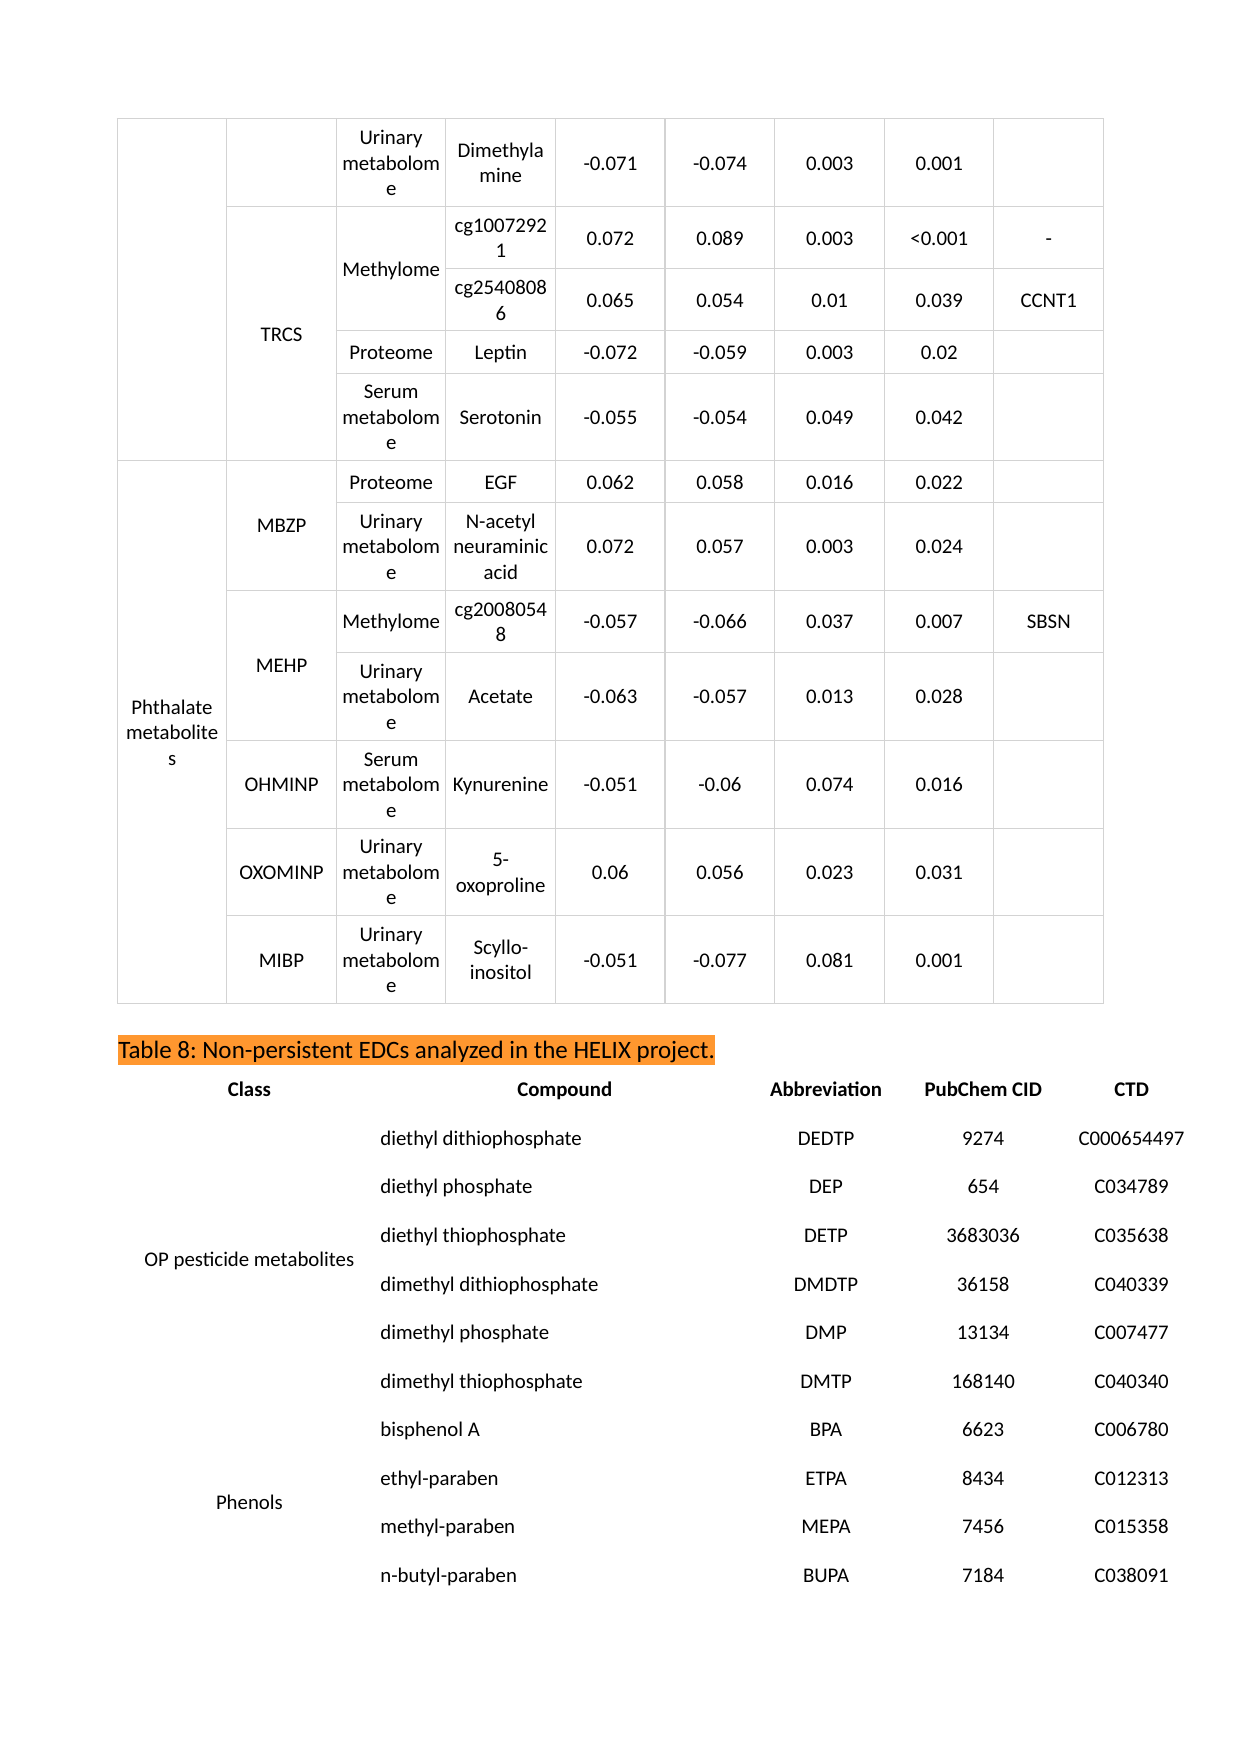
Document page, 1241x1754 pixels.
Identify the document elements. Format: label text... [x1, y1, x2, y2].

table_cell -0.057 [666, 653, 774, 740]
table_cell N-acetyl neuraminic acid [446, 503, 555, 590]
table_cell ethyl-paraben [380, 1453, 749, 1502]
table_cell DMTP [749, 1356, 903, 1405]
table_cell 0.003 [775, 119, 884, 206]
table_cell DMDTP [749, 1259, 903, 1308]
table_cell -0.055 [556, 374, 664, 460]
table_cell 0.057 [666, 503, 774, 590]
table_cell 0.042 [885, 374, 993, 460]
table_cell [994, 461, 1103, 502]
table_cell BUPA [749, 1550, 903, 1599]
table_cell 0.058 [666, 461, 774, 502]
table_cell 0.02 [885, 331, 993, 372]
table_cell dimethyl thiophosphate [380, 1356, 749, 1405]
table_cell -0.06 [666, 741, 774, 827]
table_cell CCNT1 [994, 269, 1103, 330]
table_cell [227, 119, 336, 206]
table_cell 0.062 [556, 461, 664, 502]
table_cell OHMINP [227, 741, 336, 827]
table_cell C012313 [1063, 1453, 1199, 1502]
table_cell 3683036 [903, 1211, 1063, 1259]
table_cell cg20080548 [446, 591, 555, 652]
table_cell -0.066 [666, 591, 774, 652]
table_cell DEDTP [749, 1114, 903, 1162]
table_cell C035638 [1063, 1211, 1199, 1259]
table_cell Proteome [337, 331, 445, 372]
table_cell 0.001 [885, 119, 993, 206]
table_cell -0.063 [556, 653, 664, 740]
table_cell cg10072921 [446, 207, 555, 268]
table_cell 0.037 [775, 591, 884, 652]
table_cell 0.013 [775, 653, 884, 740]
table_header CTD [1063, 1065, 1199, 1113]
table_cell -0.072 [556, 331, 664, 372]
table_cell DEP [749, 1162, 903, 1211]
table_cell 0.054 [666, 269, 774, 330]
table_cell cg25408086 [446, 269, 555, 330]
table_cell [994, 653, 1103, 740]
table_cell -0.057 [556, 591, 664, 652]
table_cell Acetate [446, 653, 555, 740]
table_cell MEHP [227, 591, 336, 740]
table_cell Urinary metabolome [337, 916, 445, 1003]
table_cell dimethyl dithiophosphate [380, 1259, 749, 1308]
table_cell C040340 [1063, 1356, 1199, 1405]
table_cell 7184 [903, 1550, 1063, 1599]
table_header Compound [380, 1065, 749, 1113]
table_cell 168140 [903, 1356, 1063, 1405]
table_cell 654 [903, 1162, 1063, 1211]
table_cell Urinary metabolome [337, 503, 445, 590]
table_cell ETPA [749, 1453, 903, 1502]
table_cell -0.051 [556, 741, 664, 827]
table_cell - [994, 207, 1103, 268]
table_cell 0.049 [775, 374, 884, 460]
table_cell 0.001 [885, 916, 993, 1003]
table_cell dimethyl phosphate [380, 1308, 749, 1356]
table_cell Serotonin [446, 374, 555, 460]
table_cell diethyl thiophosphate [380, 1211, 749, 1259]
table_cell 7456 [903, 1502, 1063, 1550]
table_cell C015358 [1063, 1502, 1199, 1550]
table_cell -0.074 [666, 119, 774, 206]
text Table 8: Non-persistent EDCs analyzed in the HELIX project. [118, 1034, 1122, 1065]
table_cell bisphenol A [380, 1405, 749, 1453]
table_cell C006780 [1063, 1405, 1199, 1453]
table_header Class [118, 1065, 380, 1113]
table_cell n-butyl-paraben [380, 1550, 749, 1599]
table_cell Phthalate metabolites [118, 461, 226, 1003]
table_cell diethyl dithiophosphate [380, 1114, 749, 1162]
table_cell 13134 [903, 1308, 1063, 1356]
table_cell [994, 374, 1103, 460]
table_cell [994, 829, 1103, 915]
table_cell [994, 741, 1103, 827]
table_cell 0.065 [556, 269, 664, 330]
table_header Abbreviation [749, 1065, 903, 1113]
table_cell OXOMINP [227, 829, 336, 915]
table_cell 6623 [903, 1405, 1063, 1453]
table_cell 0.024 [885, 503, 993, 590]
table_cell 0.003 [775, 207, 884, 268]
table_cell [994, 503, 1103, 590]
table_cell OP pesticide metabolites [118, 1114, 380, 1405]
table_cell 0.031 [885, 829, 993, 915]
table_cell Kynurenine [446, 741, 555, 827]
table_cell 0.072 [556, 503, 664, 590]
table_cell Serum metabolome [337, 741, 445, 827]
table_cell 0.072 [556, 207, 664, 268]
table_cell 0.016 [885, 741, 993, 827]
table_cell BPA [749, 1405, 903, 1453]
table_cell Proteome [337, 461, 445, 502]
table_cell 0.028 [885, 653, 993, 740]
table_cell 0.056 [666, 829, 774, 915]
table_cell EGF [446, 461, 555, 502]
table_cell 0.074 [775, 741, 884, 827]
table_cell Phenols [118, 1405, 380, 1599]
table_cell Leptin [446, 331, 555, 372]
table_header PubChem CID [903, 1065, 1063, 1113]
table_cell Serum metabolome [337, 374, 445, 460]
table_cell 0.003 [775, 331, 884, 372]
table_cell DMP [749, 1308, 903, 1356]
table_cell C007477 [1063, 1308, 1199, 1356]
table_cell C040339 [1063, 1259, 1199, 1308]
table_cell <0.001 [885, 207, 993, 268]
table_cell [994, 916, 1103, 1003]
table_cell Urinary metabolome [337, 653, 445, 740]
table_cell Methylome [337, 207, 445, 330]
table_cell 0.016 [775, 461, 884, 502]
table_cell -0.059 [666, 331, 774, 372]
table_cell Urinary metabolome [337, 829, 445, 915]
table_cell C034789 [1063, 1162, 1199, 1211]
table_cell -0.051 [556, 916, 664, 1003]
table_cell 36158 [903, 1259, 1063, 1308]
table_cell TRCS [227, 207, 336, 460]
table_cell Urinary metabolome [337, 119, 445, 206]
table_cell -0.071 [556, 119, 664, 206]
table_cell -0.077 [666, 916, 774, 1003]
table_cell 0.06 [556, 829, 664, 915]
table_cell MEPA [749, 1502, 903, 1550]
table_cell C000654497 [1063, 1114, 1199, 1162]
table_cell 0.081 [775, 916, 884, 1003]
table_cell 0.022 [885, 461, 993, 502]
table_cell 9274 [903, 1114, 1063, 1162]
table_cell 8434 [903, 1453, 1063, 1502]
table_cell DETP [749, 1211, 903, 1259]
table_cell MIBP [227, 916, 336, 1003]
table_cell Dimethylamine [446, 119, 555, 206]
table_cell methyl-paraben [380, 1502, 749, 1550]
table_cell SBSN [994, 591, 1103, 652]
table_cell Methylome [337, 591, 445, 652]
table_cell 5-oxoproline [446, 829, 555, 915]
table_cell diethyl phosphate [380, 1162, 749, 1211]
table_cell [994, 119, 1103, 206]
table_cell 0.023 [775, 829, 884, 915]
table_cell -0.054 [666, 374, 774, 460]
table_cell C038091 [1063, 1550, 1199, 1599]
table_cell MBZP [227, 461, 336, 590]
table_cell 0.003 [775, 503, 884, 590]
table_cell 0.01 [775, 269, 884, 330]
table_cell 0.039 [885, 269, 993, 330]
table_cell 0.089 [666, 207, 774, 268]
table_cell 0.007 [885, 591, 993, 652]
table_cell [994, 331, 1103, 372]
table_cell Scyllo-inositol [446, 916, 555, 1003]
